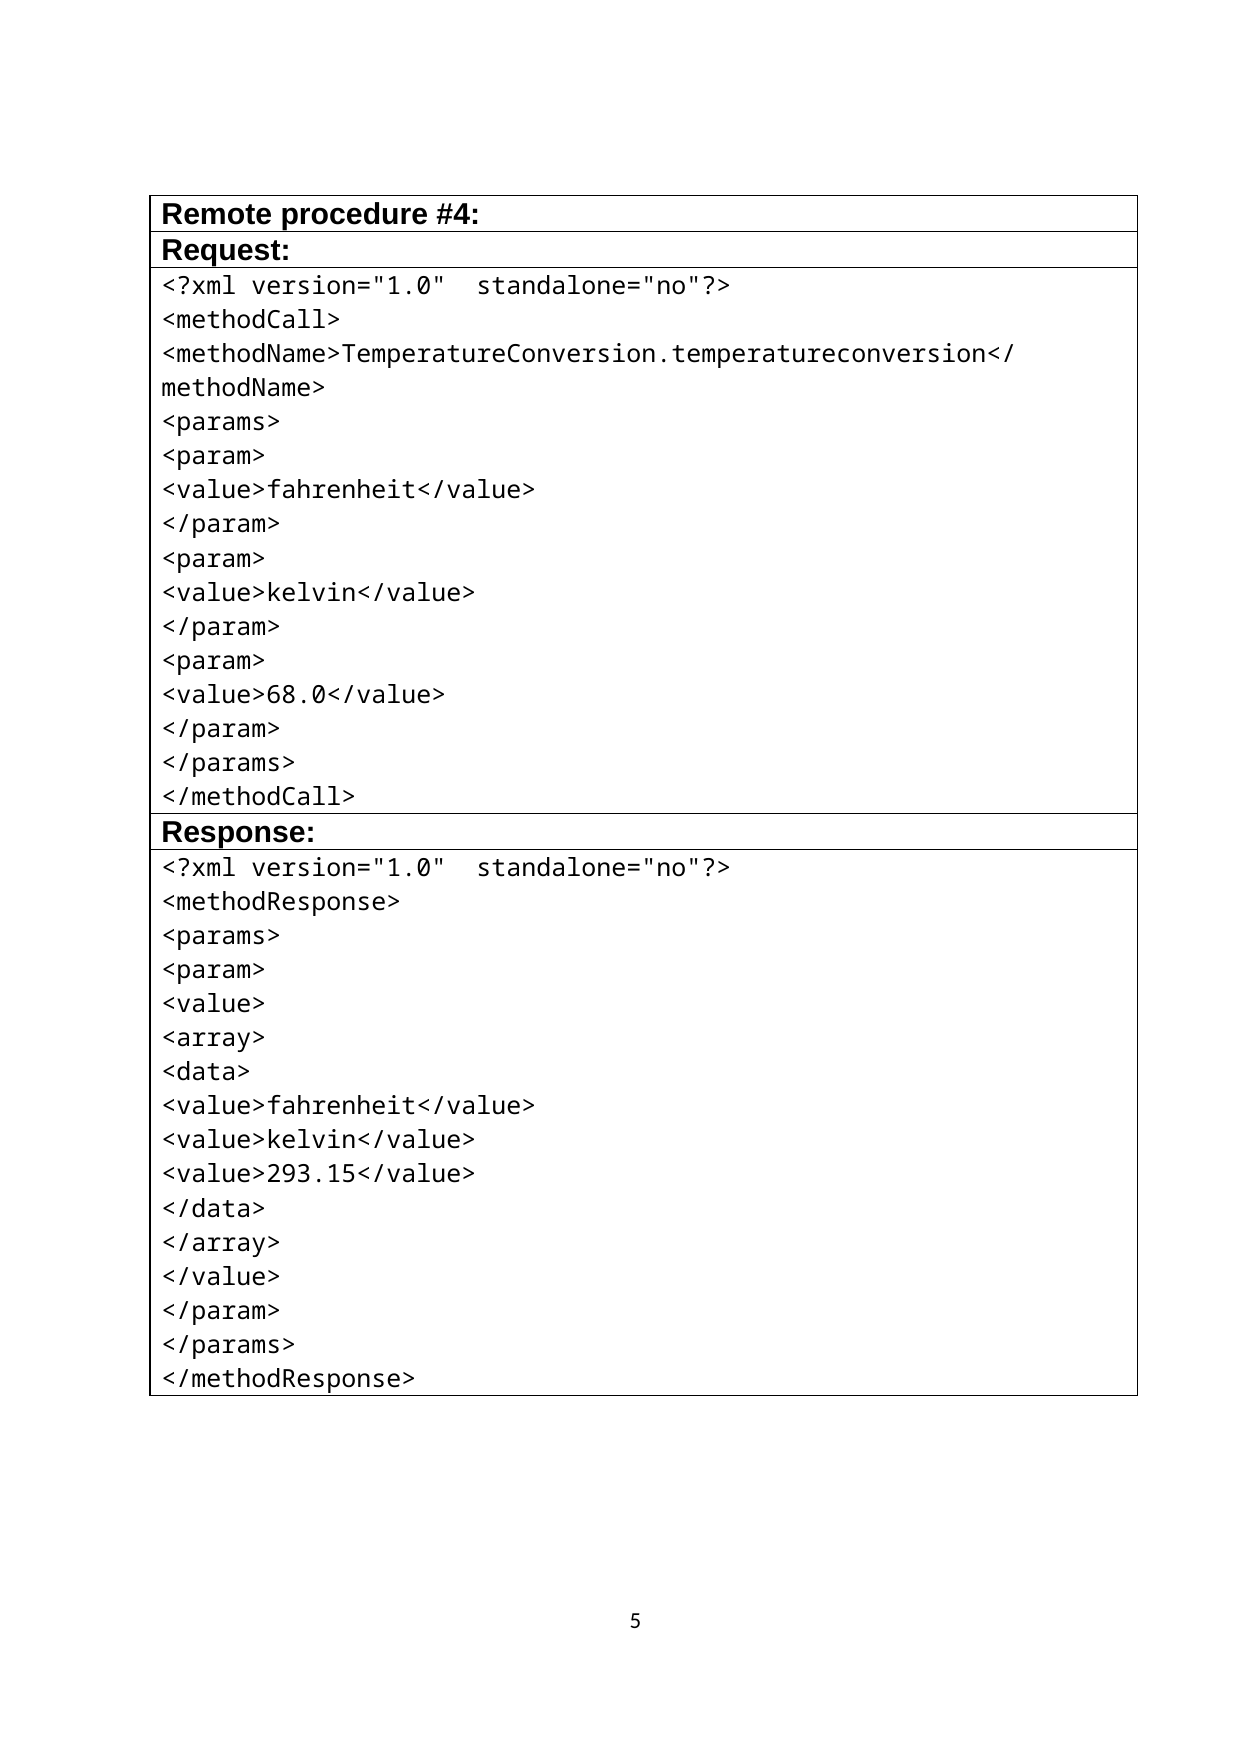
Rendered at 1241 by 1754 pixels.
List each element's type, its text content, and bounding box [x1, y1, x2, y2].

table_header Remote procedure #4: [151, 196, 1137, 231]
table_cell Request: [151, 232, 1137, 267]
table_cell <?xml version="1.0" standalone="no"?> <methodResponse> <params> <param> <value> <array> <data> <value>fahrenheit</value> <value>kelvin</value> <value>293.15</value> </data> </array> </value> </param> </params> </methodResponse> [151, 850, 1137, 1394]
table_cell Response: [151, 814, 1137, 848]
table_cell <?xml version="1.0" standalone="no"?> <methodCall> <methodName>TemperatureConversion.temperatureconversion</methodName> <params> <param> <value>fahrenheit</value> </param> <param> <value>kelvin</value> </param> <param> <value>68.0</value> </param> </params> </methodCall> [151, 268, 1137, 813]
